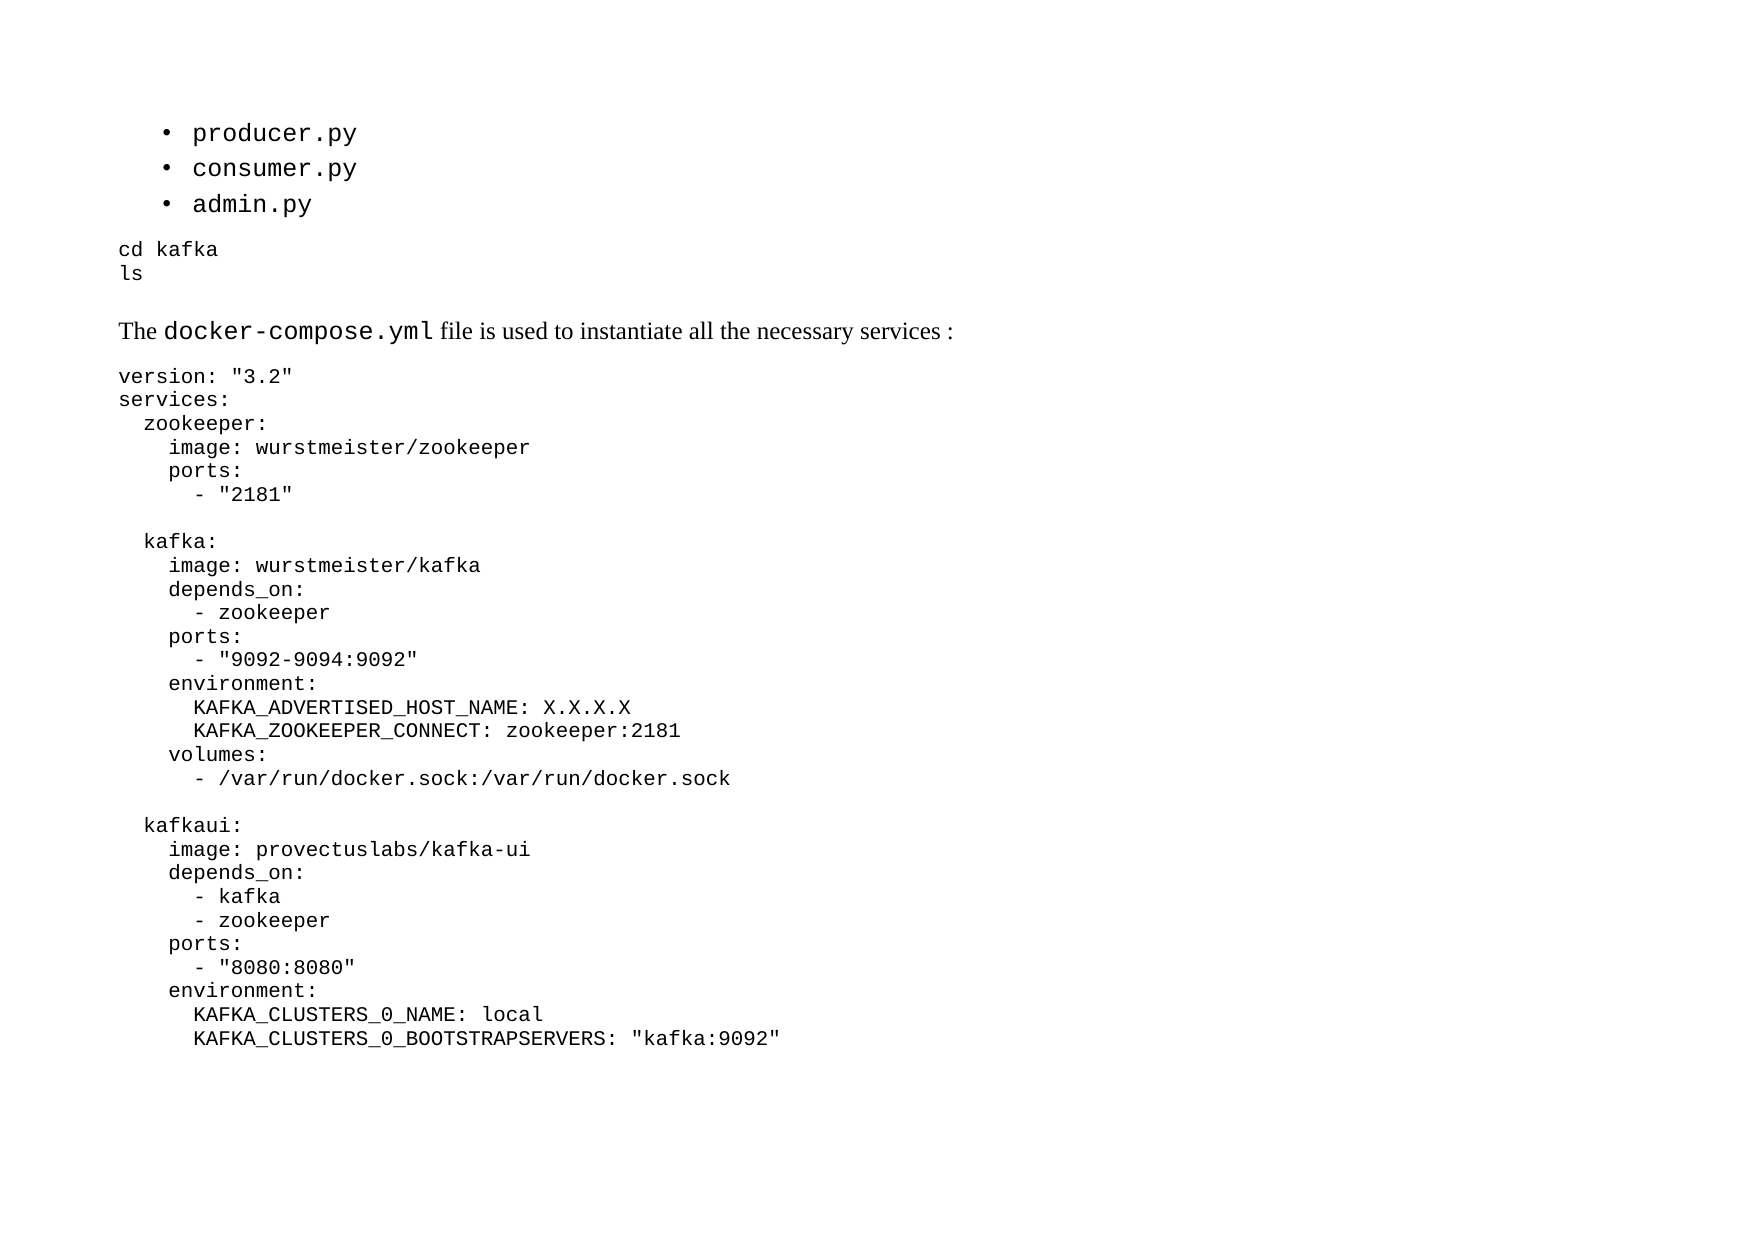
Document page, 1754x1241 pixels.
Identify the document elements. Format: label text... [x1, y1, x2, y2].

text ports: [118, 933, 1636, 957]
text image: wurstmeister/kafka [118, 555, 1636, 578]
text KAFKA_CLUSTERS_0_BOOTSTRAPSERVERS: "kafka:9092" [118, 1028, 1636, 1051]
text environment: [118, 673, 1636, 697]
text KAFKA_CLUSTERS_0_NAME: local [118, 1004, 1636, 1028]
text The docker-compose.yml file is used to instantiate all the necessary services : [118, 316, 1636, 347]
text services: [118, 389, 1636, 413]
text version: "3.2" [118, 366, 1636, 389]
text kafkaui: [118, 815, 1636, 839]
text kafka: [118, 531, 1636, 555]
text - zookeeper [118, 602, 1636, 626]
text zookeeper: [118, 413, 1636, 437]
text KAFKA_ZOOKEEPER_CONNECT: zookeeper:2181 [118, 720, 1636, 744]
text - zookeeper [118, 909, 1636, 933]
text - "2181" [118, 484, 1636, 508]
text - /var/run/docker.sock:/var/run/docker.sock [118, 768, 1636, 791]
text ls [118, 263, 1636, 286]
text environment: [118, 981, 1636, 1004]
text volumes: [118, 744, 1636, 768]
text ports: [118, 626, 1636, 649]
list producer.py [162, 118, 1636, 149]
text - "9092-9094:9092" [118, 649, 1636, 673]
text depends_on: [118, 578, 1636, 602]
text - kafka [118, 886, 1636, 909]
text cd kafka [118, 239, 1636, 263]
text ports: [118, 460, 1636, 484]
text depends_on: [118, 862, 1636, 886]
list consumer.py [162, 153, 1636, 184]
text KAFKA_ADVERTISED_HOST_NAME: X.X.X.X [118, 697, 1636, 720]
text image: provectuslabs/kafka-ui [118, 839, 1636, 862]
list admin.py [162, 189, 1636, 220]
text image: wurstmeister/zookeeper [118, 437, 1636, 460]
text - "8080:8080" [118, 957, 1636, 981]
